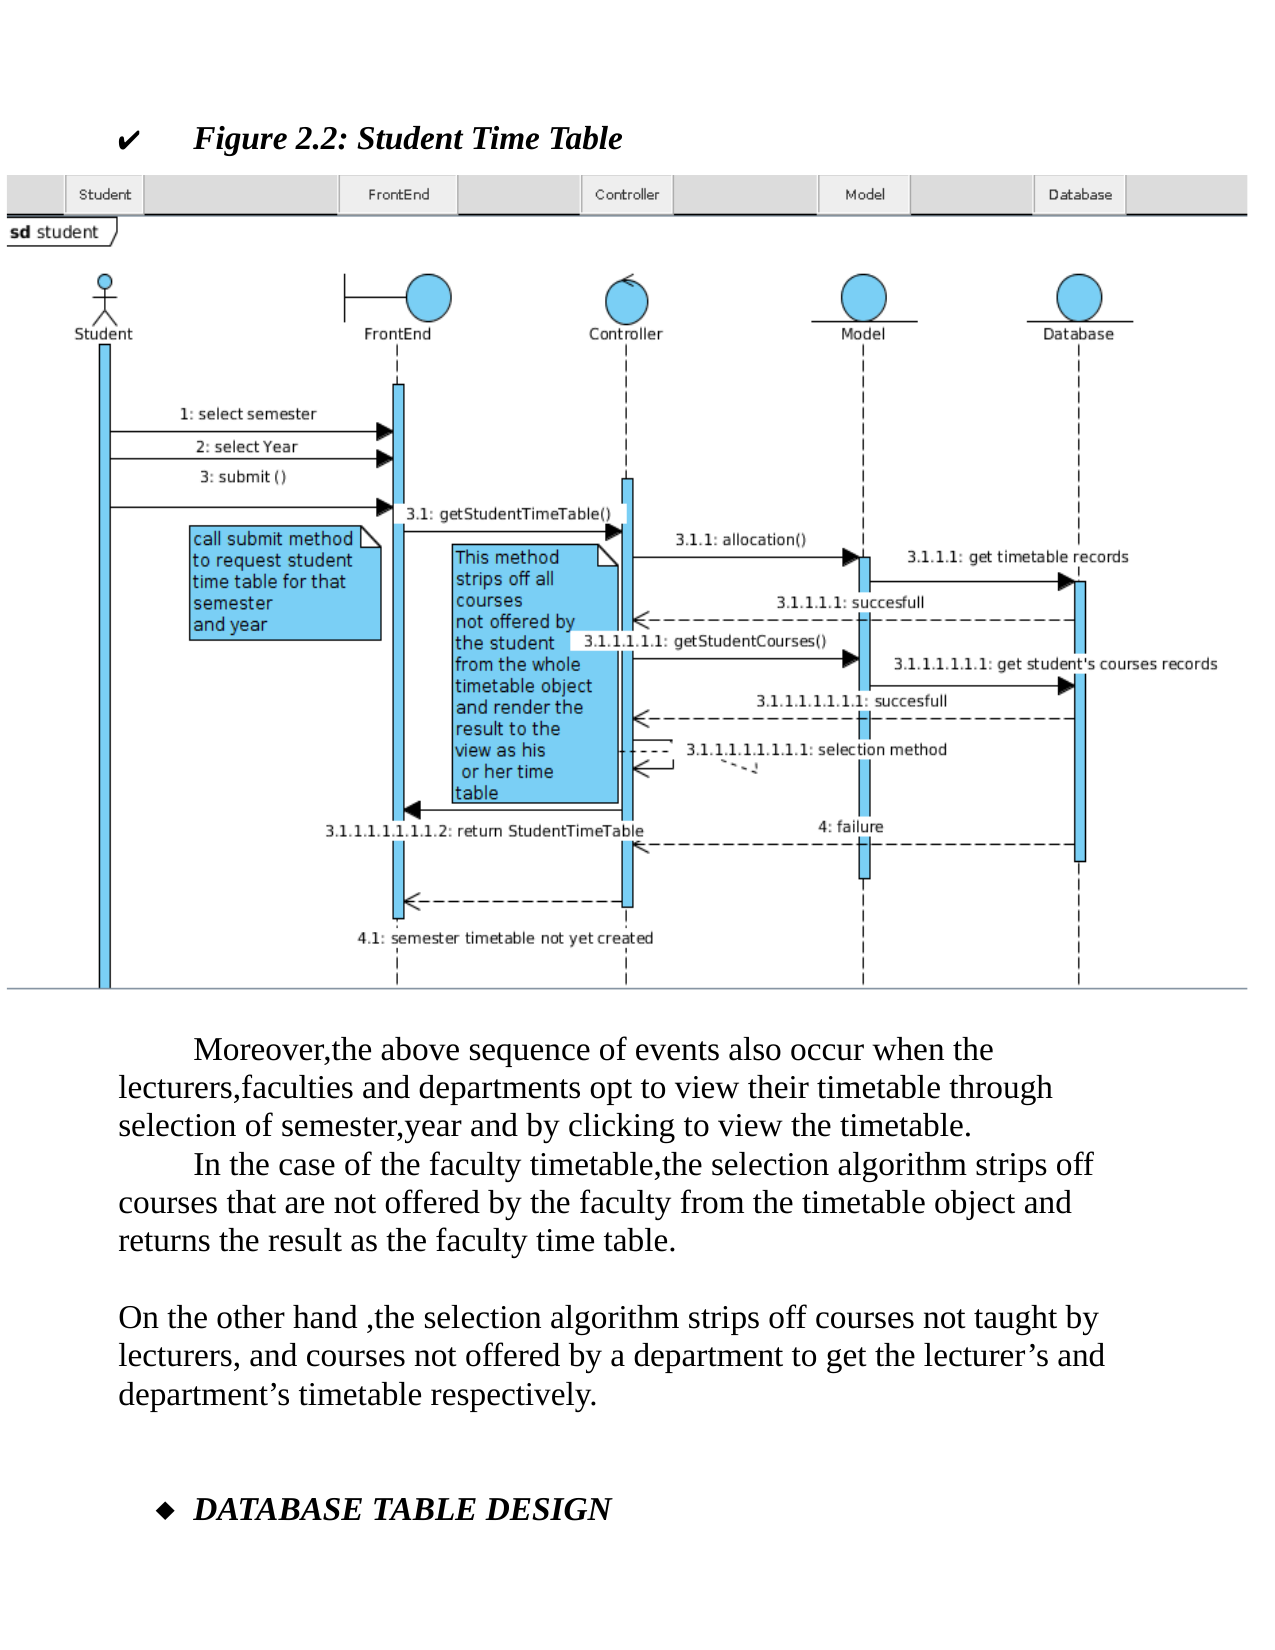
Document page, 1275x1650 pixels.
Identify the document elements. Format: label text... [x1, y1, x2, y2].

picture [6, 175, 1248, 991]
list Figure 2.2: Student Time Table [118, 118, 1157, 156]
text Moreover,the above sequence of events also occur when the lecturers,faculties and departments opt to view their timetable through selection of semester,year and by clicking to view the timetable. [118, 1029, 1157, 1144]
text On the other hand ,the selection algorithm strips off courses not taught by lecturers, and courses not offered by a department to get the lecturer’s and department’s timetable respectively. [118, 1297, 1157, 1412]
list DATABASE TABLE DESIGN [156, 1489, 1157, 1527]
text In the case of the faculty timetable,the selection algorithm strips off courses that are not offered by the faculty from the timetable object and returns the result as the faculty time table. [118, 1144, 1157, 1259]
